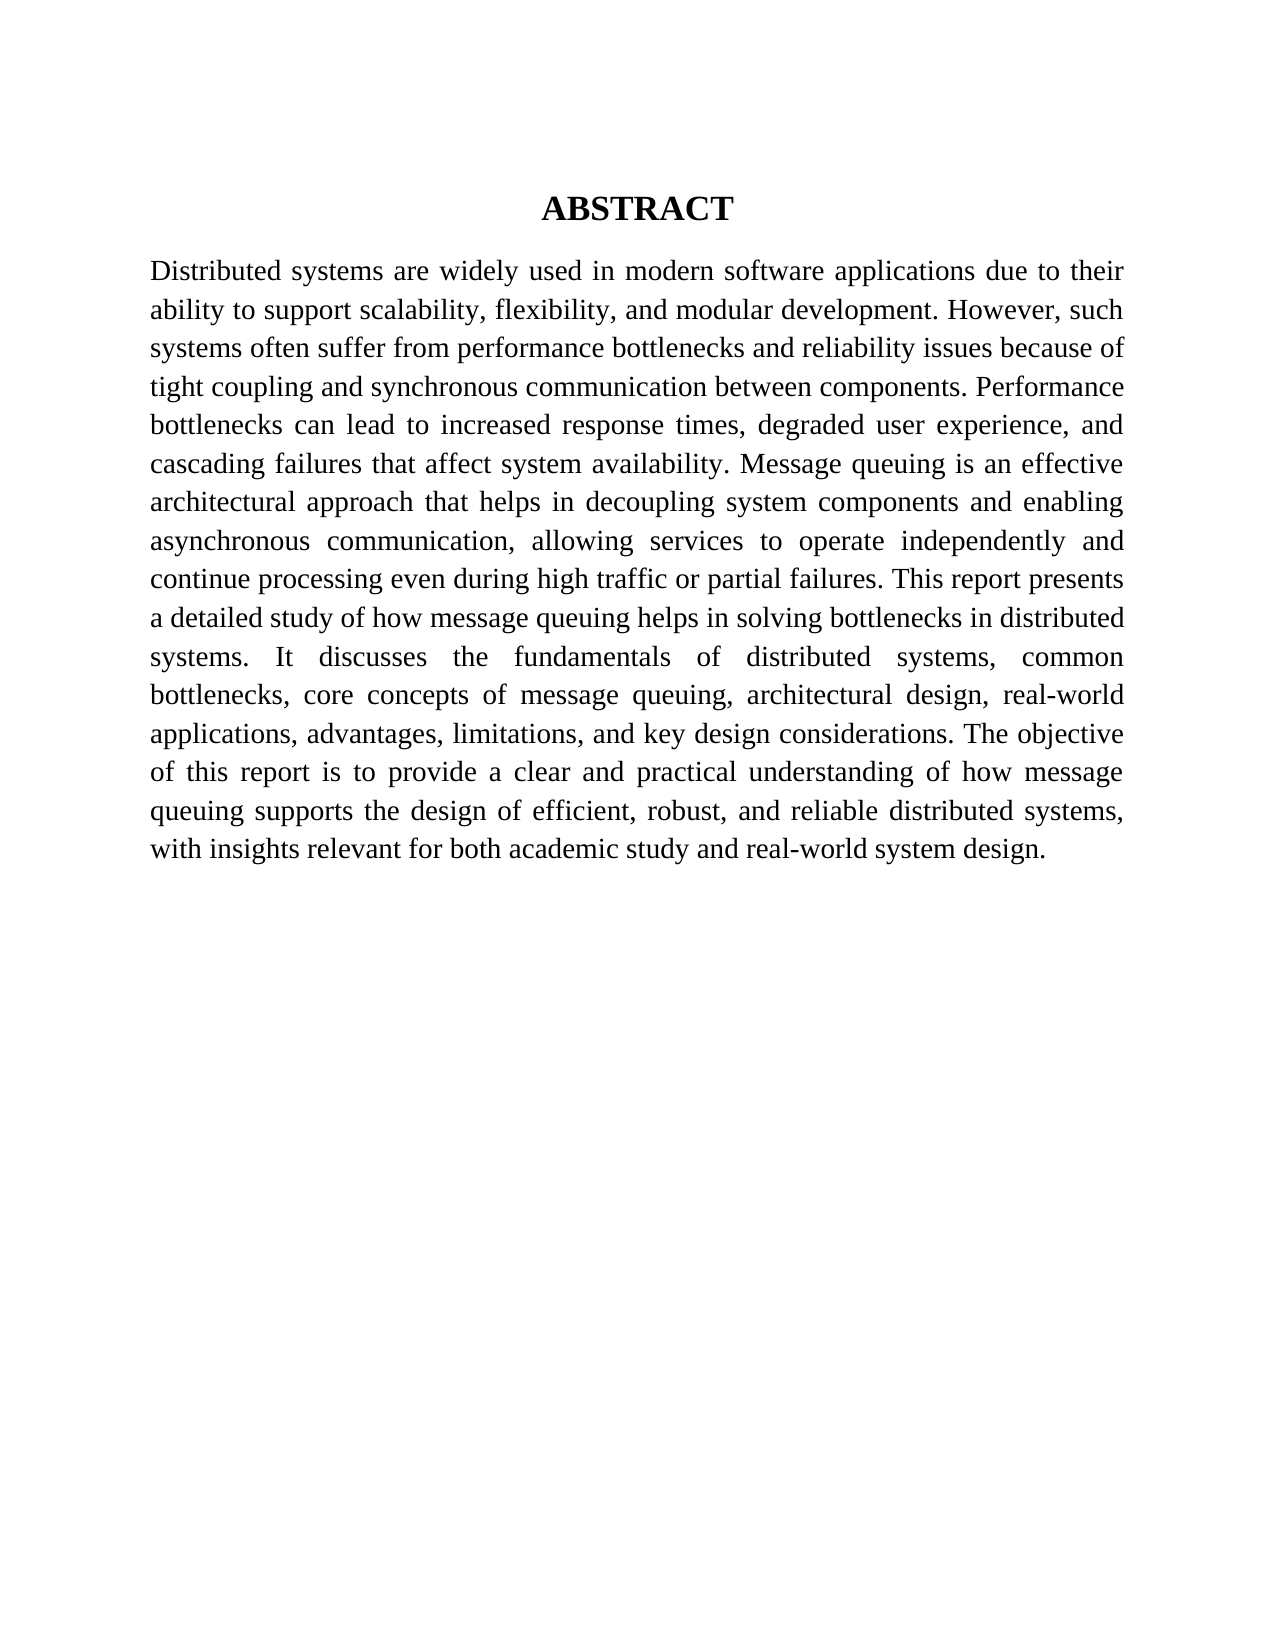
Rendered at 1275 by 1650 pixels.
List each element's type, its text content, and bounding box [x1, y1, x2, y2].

subtitle ABSTRACT [150, 187, 1125, 228]
text Distributed systems are widely used in modern software applications due to their ability to support scalability, flexibility, and modular development. However, such systems often suffer from performance bottlenecks and reliability issues because of tight coupling and synchronous communication between components. Performance bottlenecks can lead to increased response times, degraded user experience, and cascading failures that affect system availability. Message queuing is an effective architectural approach that helps in decoupling system components and enabling asynchronous communication, allowing services to operate independently and continue processing even during high traffic or partial failures. This report presents a detailed study of how message queuing helps in solving bottlenecks in distributed systems. It discusses the fundamentals of distributed systems, common bottlenecks, core concepts of message queuing, architectural design, real-world applications, advantages, limitations, and key design considerations. The objective of this report is to provide a clear and practical understanding of how message queuing supports the design of efficient, robust, and reliable distributed systems, with insights relevant for both academic study and real-world system design. [150, 253, 1125, 865]
